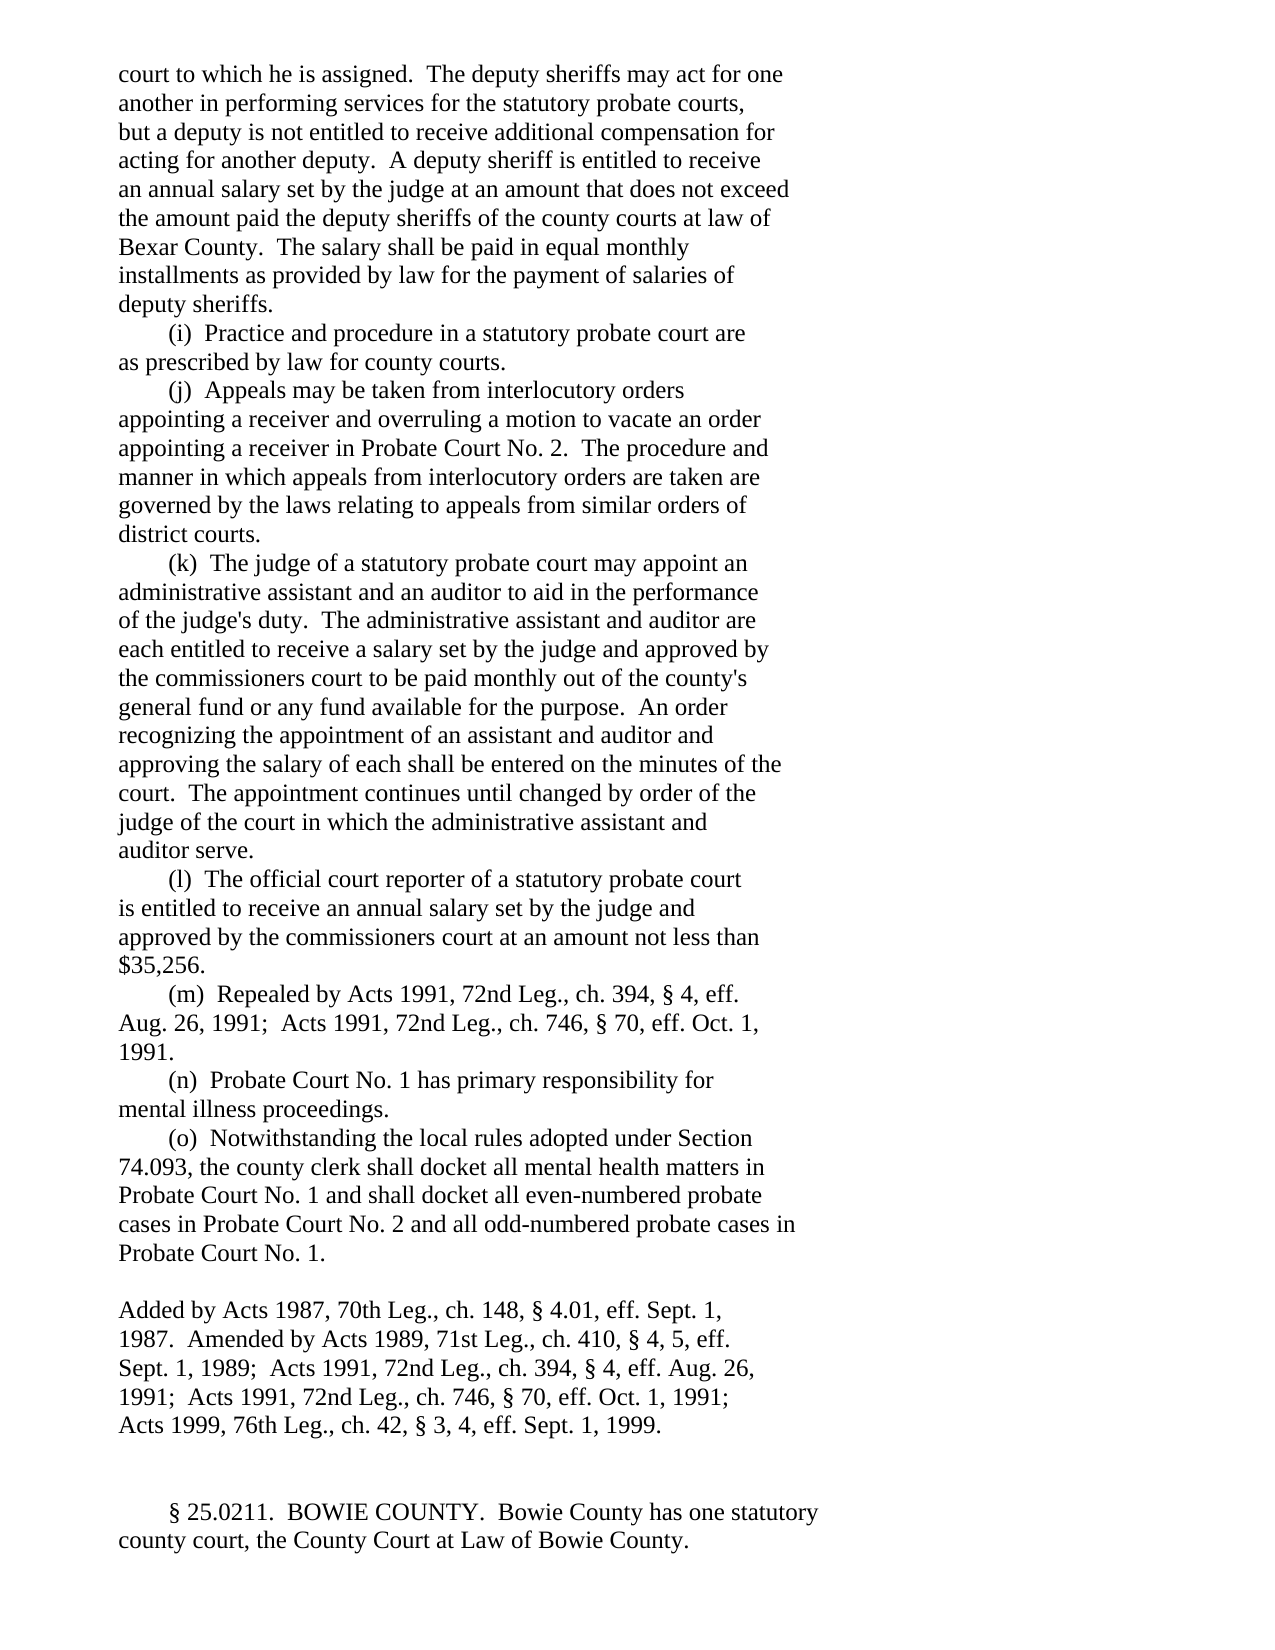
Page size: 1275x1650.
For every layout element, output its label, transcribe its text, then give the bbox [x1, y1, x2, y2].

text district courts. [118, 519, 1216, 548]
text (o) Notwithstanding the local rules adopted under Section [118, 1123, 1216, 1152]
text is entitled to receive an annual salary set by the judge and [118, 893, 1216, 922]
text approving the salary of each shall be entered on the minutes of the [118, 749, 1216, 778]
text deputy sheriffs. [118, 289, 1216, 318]
text 1991. [118, 1037, 1216, 1065]
text court. The appointment continues until changed by order of the [118, 778, 1216, 807]
text Probate Court No. 1 and shall docket all even-numbered probate [118, 1180, 1216, 1209]
text Aug. 26, 1991; Acts 1991, 72nd Leg., ch. 746, § 70, eff. Oct. 1, [118, 1008, 1216, 1037]
text installments as provided by law for the payment of salaries of [118, 260, 1216, 289]
text governed by the laws relating to appeals from similar orders of [118, 490, 1216, 519]
text (i) Practice and procedure in a statutory probate court are [118, 318, 1216, 347]
text (l) The official court reporter of a statutory probate court [118, 864, 1216, 893]
text (m) Repealed by Acts 1991, 72nd Leg., ch. 394, § 4, eff. [118, 979, 1216, 1008]
text the commissioners court to be paid monthly out of the county's [118, 663, 1216, 692]
text 74.093, the county clerk shall docket all mental health matters in [118, 1152, 1216, 1180]
text approved by the commissioners court at an amount not less than [118, 922, 1216, 950]
text judge of the court in which the administrative assistant and [118, 807, 1216, 835]
text recognizing the appointment of an assistant and auditor and [118, 720, 1216, 749]
text (n) Probate Court No. 1 has primary responsibility for [118, 1065, 1216, 1094]
text court to which he is assigned. The deputy sheriffs may act for one [118, 59, 1216, 88]
text Added by Acts 1987, 70th Leg., ch. 148, § 4.01, eff. Sept. 1, [118, 1295, 1216, 1324]
text Acts 1999, 76th Leg., ch. 42, § 3, 4, eff. Sept. 1, 1999. [118, 1410, 1216, 1439]
text general fund or any fund available for the purpose. An order [118, 692, 1216, 720]
text $35,256. [118, 950, 1216, 979]
text § 25.0211. BOWIE COUNTY. Bowie County has one statutory [118, 1497, 1216, 1525]
text manner in which appeals from interlocutory orders are taken are [118, 462, 1216, 490]
text auditor serve. [118, 835, 1216, 864]
text Sept. 1, 1989; Acts 1991, 72nd Leg., ch. 394, § 4, eff. Aug. 26, [118, 1353, 1216, 1382]
text (k) The judge of a statutory probate court may appoint an [118, 548, 1216, 577]
text as prescribed by law for county courts. [118, 347, 1216, 375]
text 1987. Amended by Acts 1989, 71st Leg., ch. 410, § 4, 5, eff. [118, 1324, 1216, 1353]
text appointing a receiver in Probate Court No. 2. The procedure and [118, 433, 1216, 462]
text each entitled to receive a salary set by the judge and approved by [118, 634, 1216, 663]
text of the judge's duty. The administrative assistant and auditor are [118, 605, 1216, 634]
text 1991; Acts 1991, 72nd Leg., ch. 746, § 70, eff. Oct. 1, 1991; [118, 1382, 1216, 1410]
text another in performing services for the statutory probate courts, [118, 88, 1216, 117]
text mental illness proceedings. [118, 1094, 1216, 1123]
text an annual salary set by the judge at an amount that does not exceed [118, 174, 1216, 203]
text appointing a receiver and overruling a motion to vacate an order [118, 404, 1216, 433]
text cases in Probate Court No. 2 and all odd-numbered probate cases in [118, 1209, 1216, 1238]
text (j) Appeals may be taken from interlocutory orders [118, 375, 1216, 404]
text acting for another deputy. A deputy sheriff is entitled to receive [118, 145, 1216, 174]
text Probate Court No. 1. [118, 1238, 1216, 1267]
text but a deputy is not entitled to receive additional compensation for [118, 117, 1216, 145]
text administrative assistant and an auditor to aid in the performance [118, 577, 1216, 605]
text county court, the County Court at Law of Bowie County. [118, 1525, 1216, 1554]
text the amount paid the deputy sheriffs of the county courts at law of [118, 203, 1216, 232]
text Bexar County. The salary shall be paid in equal monthly [118, 232, 1216, 260]
